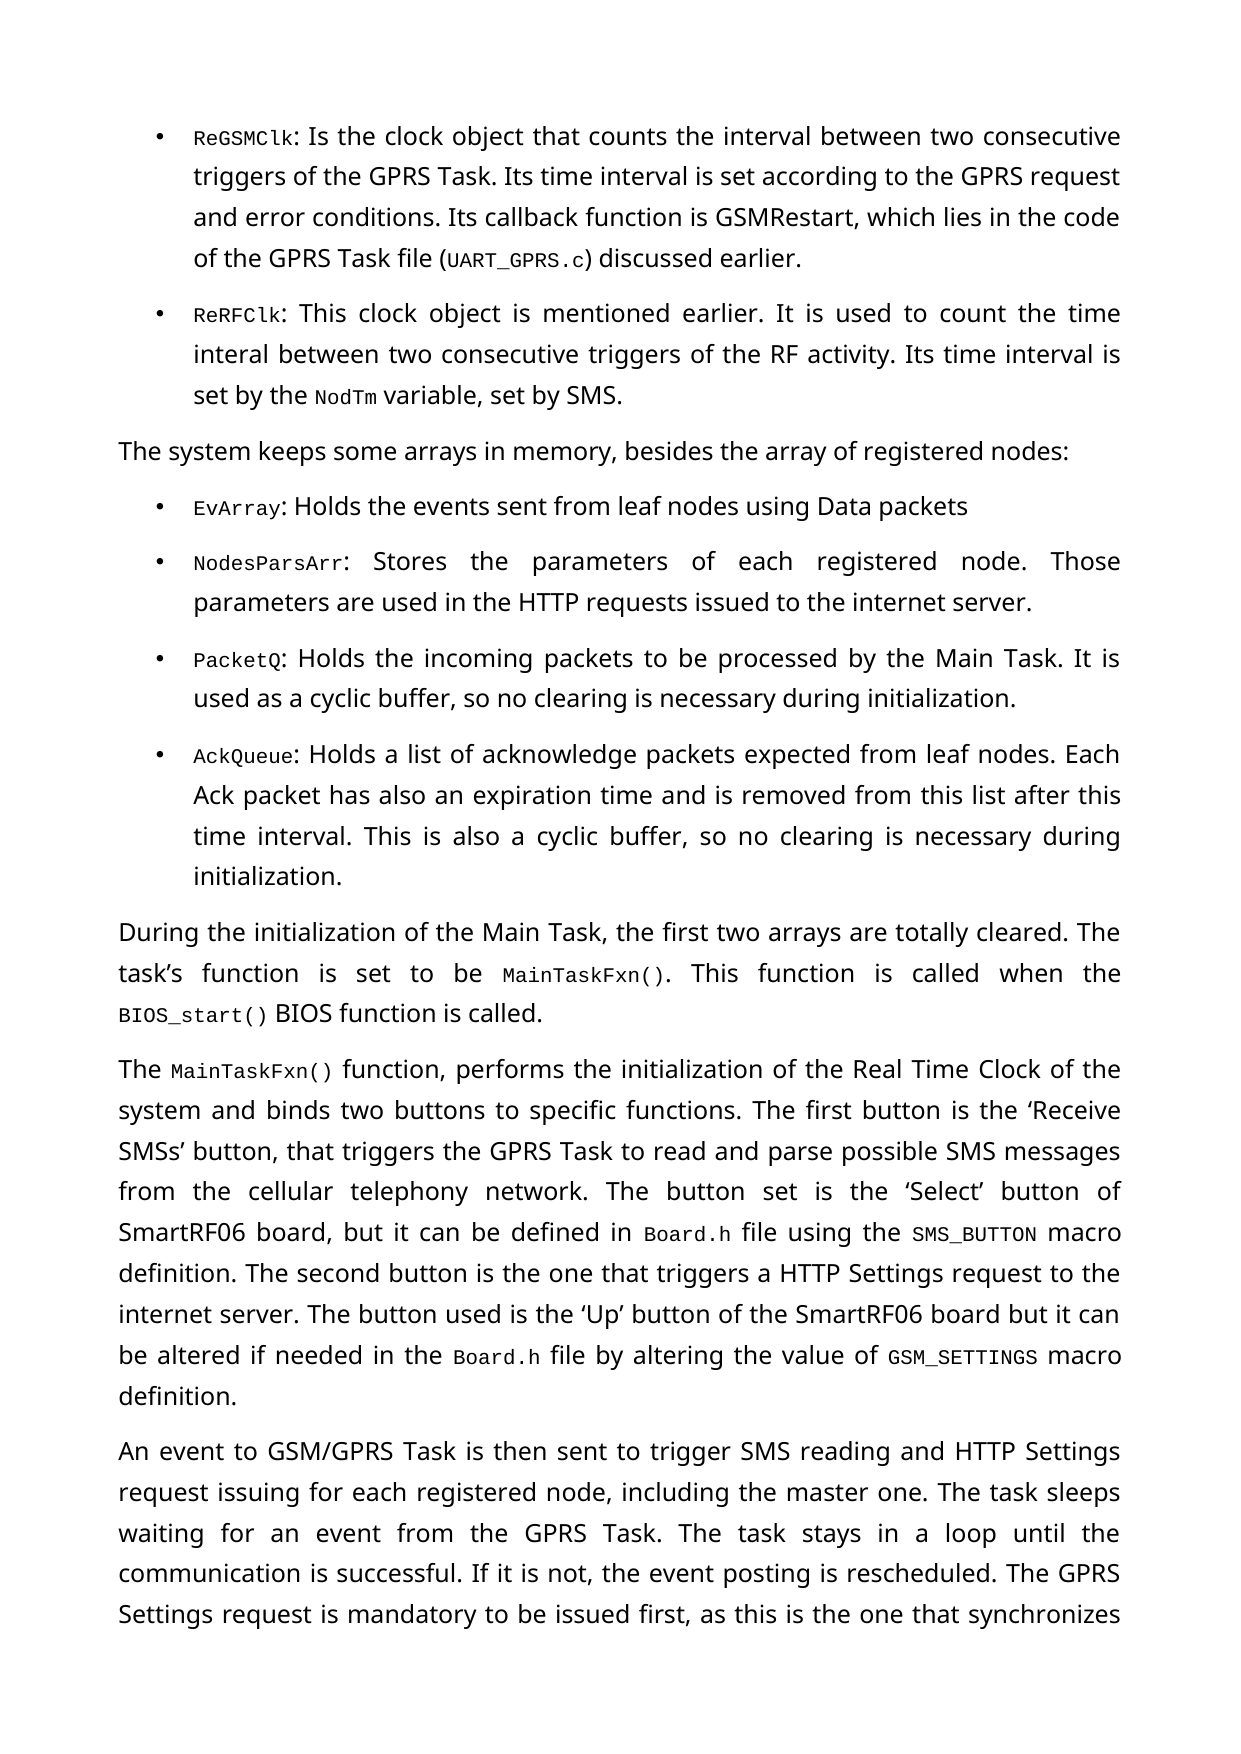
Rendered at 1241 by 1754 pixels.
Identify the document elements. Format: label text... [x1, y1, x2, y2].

text During the initialization of the Main Task, the first two arrays are totally cleared. The task’s function is set to be MainTaskFxn(). This function is called when the BIOS_start() BIOS function is called. [118, 914, 1122, 1030]
list NodesParsArr: Stores the parameters of each registered node. Those parameters are used in the HTTP requests issued to the internet server. [156, 544, 1122, 619]
list EvArray: Holds the events sent from leaf nodes using Data packets [156, 488, 1122, 523]
text The system keeps some arrays in memory, besides the array of registered nodes: [118, 433, 1122, 467]
list PacketQ: Holds the incoming packets to be processed by the Main Task. It is used as a cyclic buffer, so no clearing is necessary during initialization. [156, 640, 1122, 715]
list ReRFClk: This clock object is mentioned earlier. It is used to count the time interal between two consecutive triggers of the RF activity. Its time interval is set by the NodTm variable, set by SMS. [156, 296, 1122, 412]
list AckQueue: Holds a list of acknowledge packets expected from leaf nodes. Each Ack packet has also an expiration time and is removed from this list after this time interval. This is also a cyclic buffer, so no clearing is necessary during initialization. [156, 736, 1122, 893]
list ReGSMClk: Is the clock object that counts the interval between two consecutive triggers of the GPRS Task. Its time interval is set according to the GPRS request and error conditions. Its callback function is GSMRestart, which lies in the code of the GPRS Task file (UART_GPRS.c) discussed earlier. [156, 118, 1122, 275]
text The MainTaskFxn() function, performs the initialization of the Real Time Clock of the system and binds two buttons to specific functions. The first button is the ‘Receive SMSs’ button, that triggers the GPRS Task to read and parse possible SMS messages from the cellular telephony network. The button set is the ‘Select’ button of SmartRF06 board, but it can be defined in Board.h file using the SMS_BUTTON macro definition. The second button is the one that triggers a HTTP Settings request to the internet server. The button used is the ‘Up’ button of the SmartRF06 board but it can be altered if needed in the Board.h file by altering the value of GSM_SETTINGS macro definition. [118, 1051, 1122, 1412]
text An event to GSM/GPRS Task is then sent to trigger SMS reading and HTTP Settings request issuing for each registered node, including the master one. The task sleeps waiting for an event from the GPRS Task. The task stays in a loop until the communication is successful. If it is not, the event posting is rescheduled. The GPRS Settings request is mandatory to be issued first, as this is the one that synchronizes [118, 1433, 1122, 1631]
